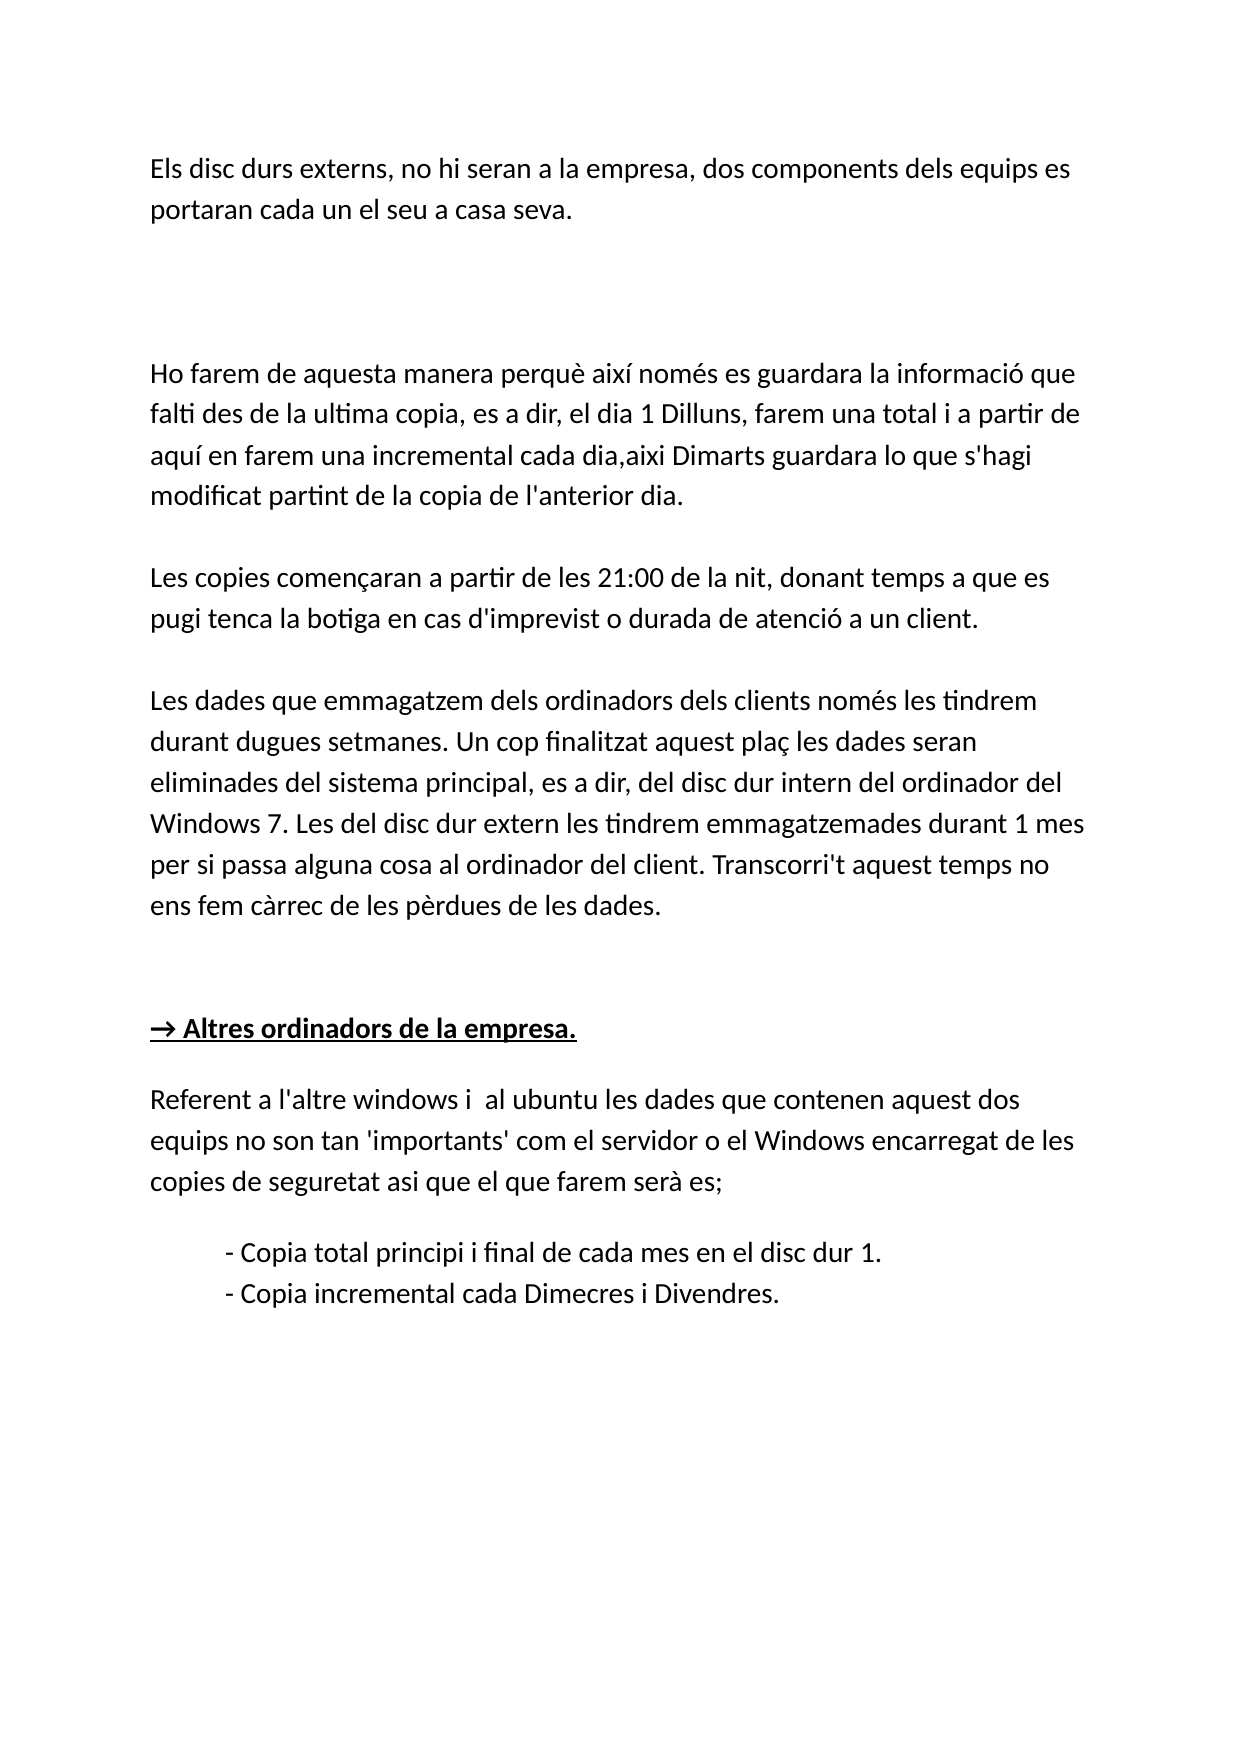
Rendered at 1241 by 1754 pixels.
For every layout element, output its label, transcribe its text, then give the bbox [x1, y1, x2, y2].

text Referent a l'altre windows i al ubuntu les dades que contenen aquest dos equips no son tan 'importants' com el servidor o el Windows encarregat de les copies de seguretat asi que el que farem serà es; [150, 1081, 1090, 1198]
text Les dades que emmagatzem dels ordinadors dels clients només les tindrem durant dugues setmanes. Un cop finalitzat aquest plaç les dades seran eliminades del sistema principal, es a dir, del disc dur intern del ordinador del Windows 7. Les del disc dur extern les tindrem emmagatzemades durant 1 mes per si passa alguna cosa al ordinador del client. Transcorri't aquest temps no ens fem càrrec de les pèrdues de les dades. [150, 682, 1090, 922]
text Les copies començaran a partir de les 21:00 de la nit, donant temps a que es pugi tenca la botiga en cas d'imprevist o durada de atenció a un client. [150, 559, 1090, 636]
text - Copia total principi i final de cada mes en el disc dur 1. [150, 1234, 1090, 1269]
text Els disc durs externs, no hi seran a la empresa, dos components dels equips es portaran cada un el seu a casa seva. [150, 150, 1090, 227]
text Ho farem de aquesta manera perquè així només es guardara la informació que falti des de la ultima copia, es a dir, el dia 1 Dilluns, farem una total i a partir de aquí en farem una incremental cada dia,aixi Dimarts guardara lo que s'hagi modificat partint de la copia de l'anterior dia. [150, 355, 1090, 513]
text - Copia incremental cada Dimecres i Divendres. [150, 1275, 1090, 1310]
text → Altres ordinadors de la empresa. [150, 1010, 1090, 1045]
